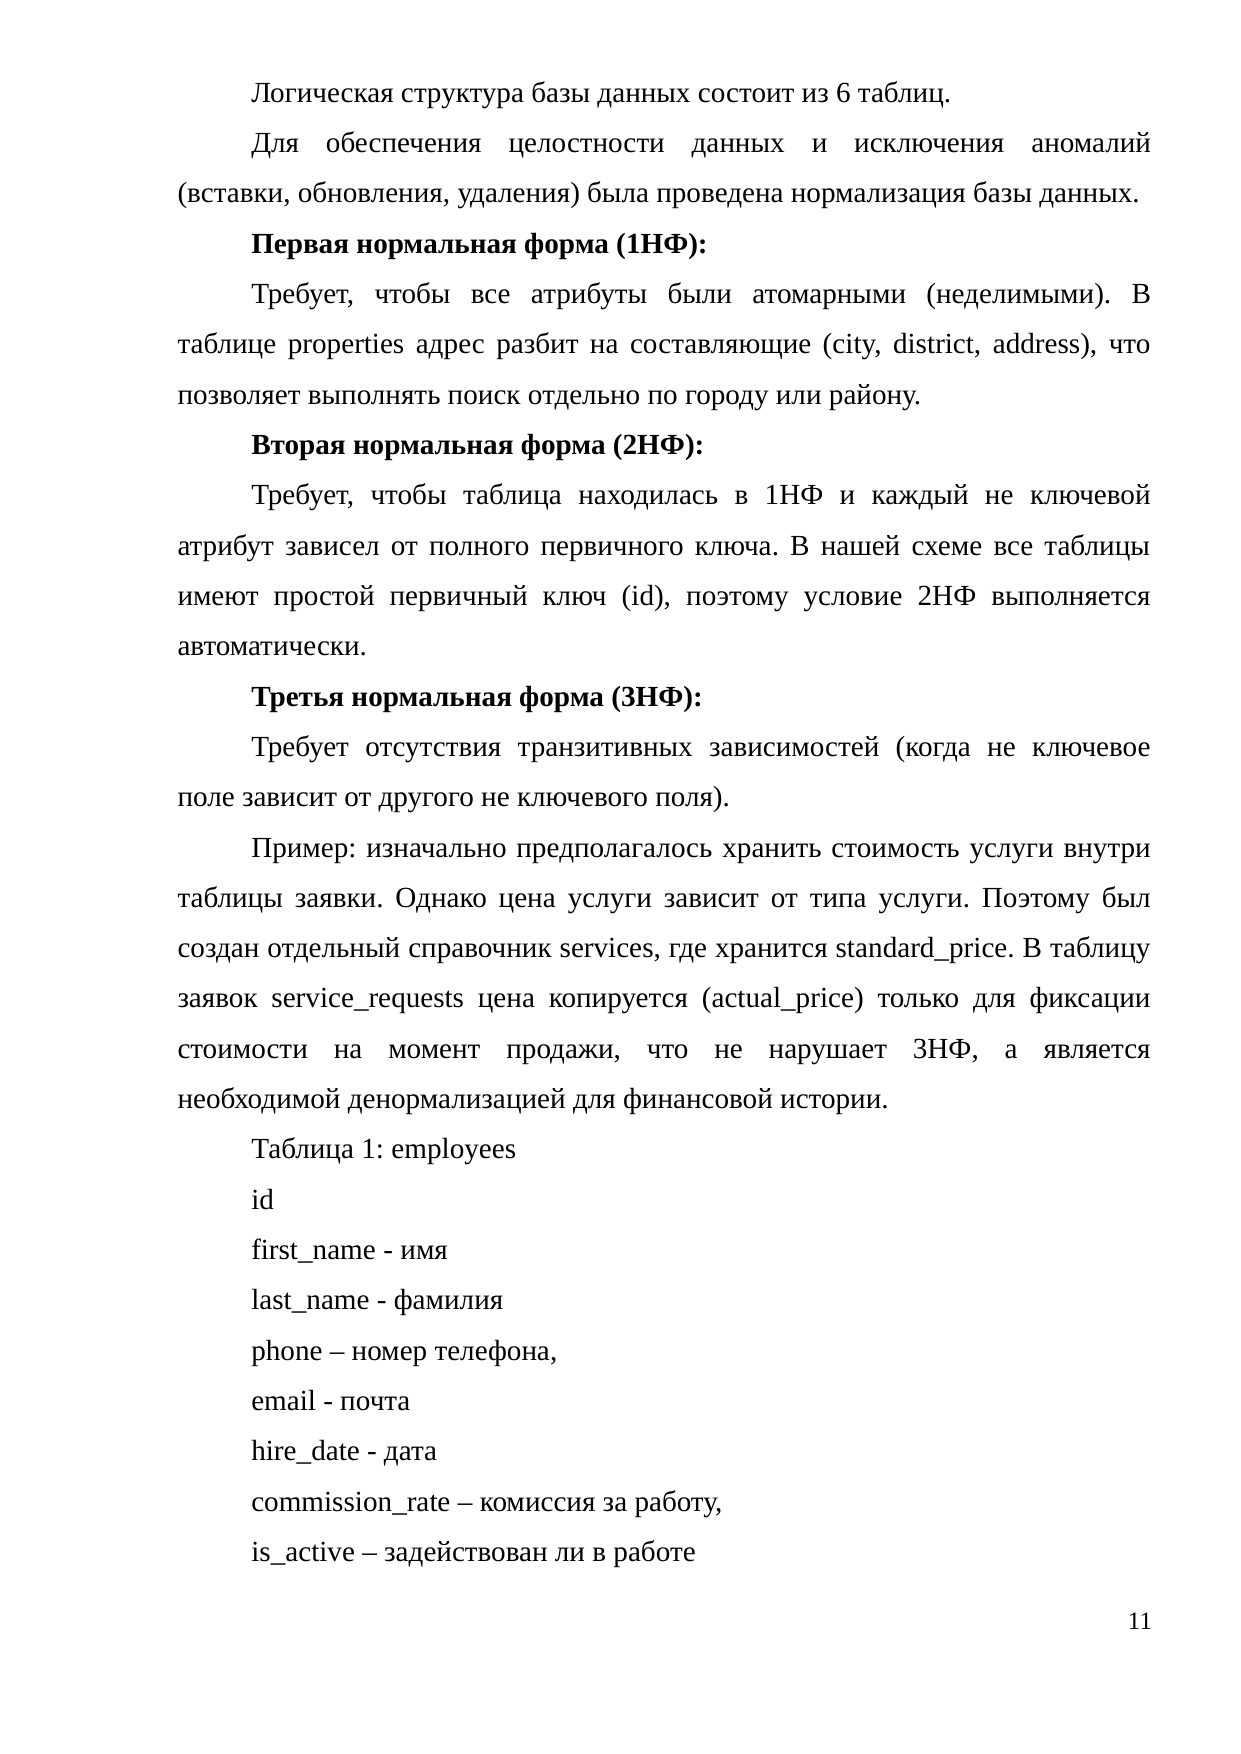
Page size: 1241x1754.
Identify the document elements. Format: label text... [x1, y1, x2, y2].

text Требует отсутствия транзитивных зависимостей (когда не ключевое поле зависит от другого не ключевого поля). [177, 729, 1152, 813]
text Требует, чтобы все атрибуты были атомарными (неделимыми). В таблице properties адрес разбит на составляющие (city, district, address), что позволяет выполнять поиск отдельно по городу или району. [177, 276, 1152, 410]
text commission_rate – комиссия за работу, [177, 1484, 1152, 1517]
text Для обеспечения целостности данных и исключения аномалий (вставки, обновления, удаления) была проведена нормализация базы данных. [177, 125, 1152, 209]
text Пример: изначально предполагалось хранить стоимость услуги внутри таблицы заявки. Однако цена услуги зависит от типа услуги. Поэтому был создан отдельный справочник services, где хранится standard_price. В таблицу заявок service_requests цена копируется (actual_price) только для фиксации стоимости на момент продажи, что не нарушает 3НФ, а является необходимой денормализацией для финансовой истории. [177, 830, 1152, 1115]
text first_name - имя [177, 1232, 1152, 1266]
text phone – номер телефона, [177, 1333, 1152, 1366]
text Требует, чтобы таблица находилась в 1НФ и каждый не ключевой атрибут зависел от полного первичного ключа. В нашей схеме все таблицы имеют простой первичный ключ (id), поэтому условие 2НФ выполняется автоматически. [177, 477, 1152, 662]
text is_active – задействован ли в работе [177, 1534, 1152, 1568]
text hire_date - дата [177, 1433, 1152, 1467]
text email - почта [177, 1383, 1152, 1417]
text id [177, 1182, 1152, 1215]
text Первая нормальная форма (1НФ): [177, 226, 1152, 259]
text last_name - фамилия [177, 1282, 1152, 1316]
text Логическая структура базы данных состоит из 6 таблиц. [177, 75, 1152, 108]
text Вторая нормальная форма (2НФ): [177, 427, 1152, 461]
text Таблица 1: employees [177, 1132, 1152, 1165]
text Третья нормальная форма (3НФ): [177, 679, 1152, 712]
